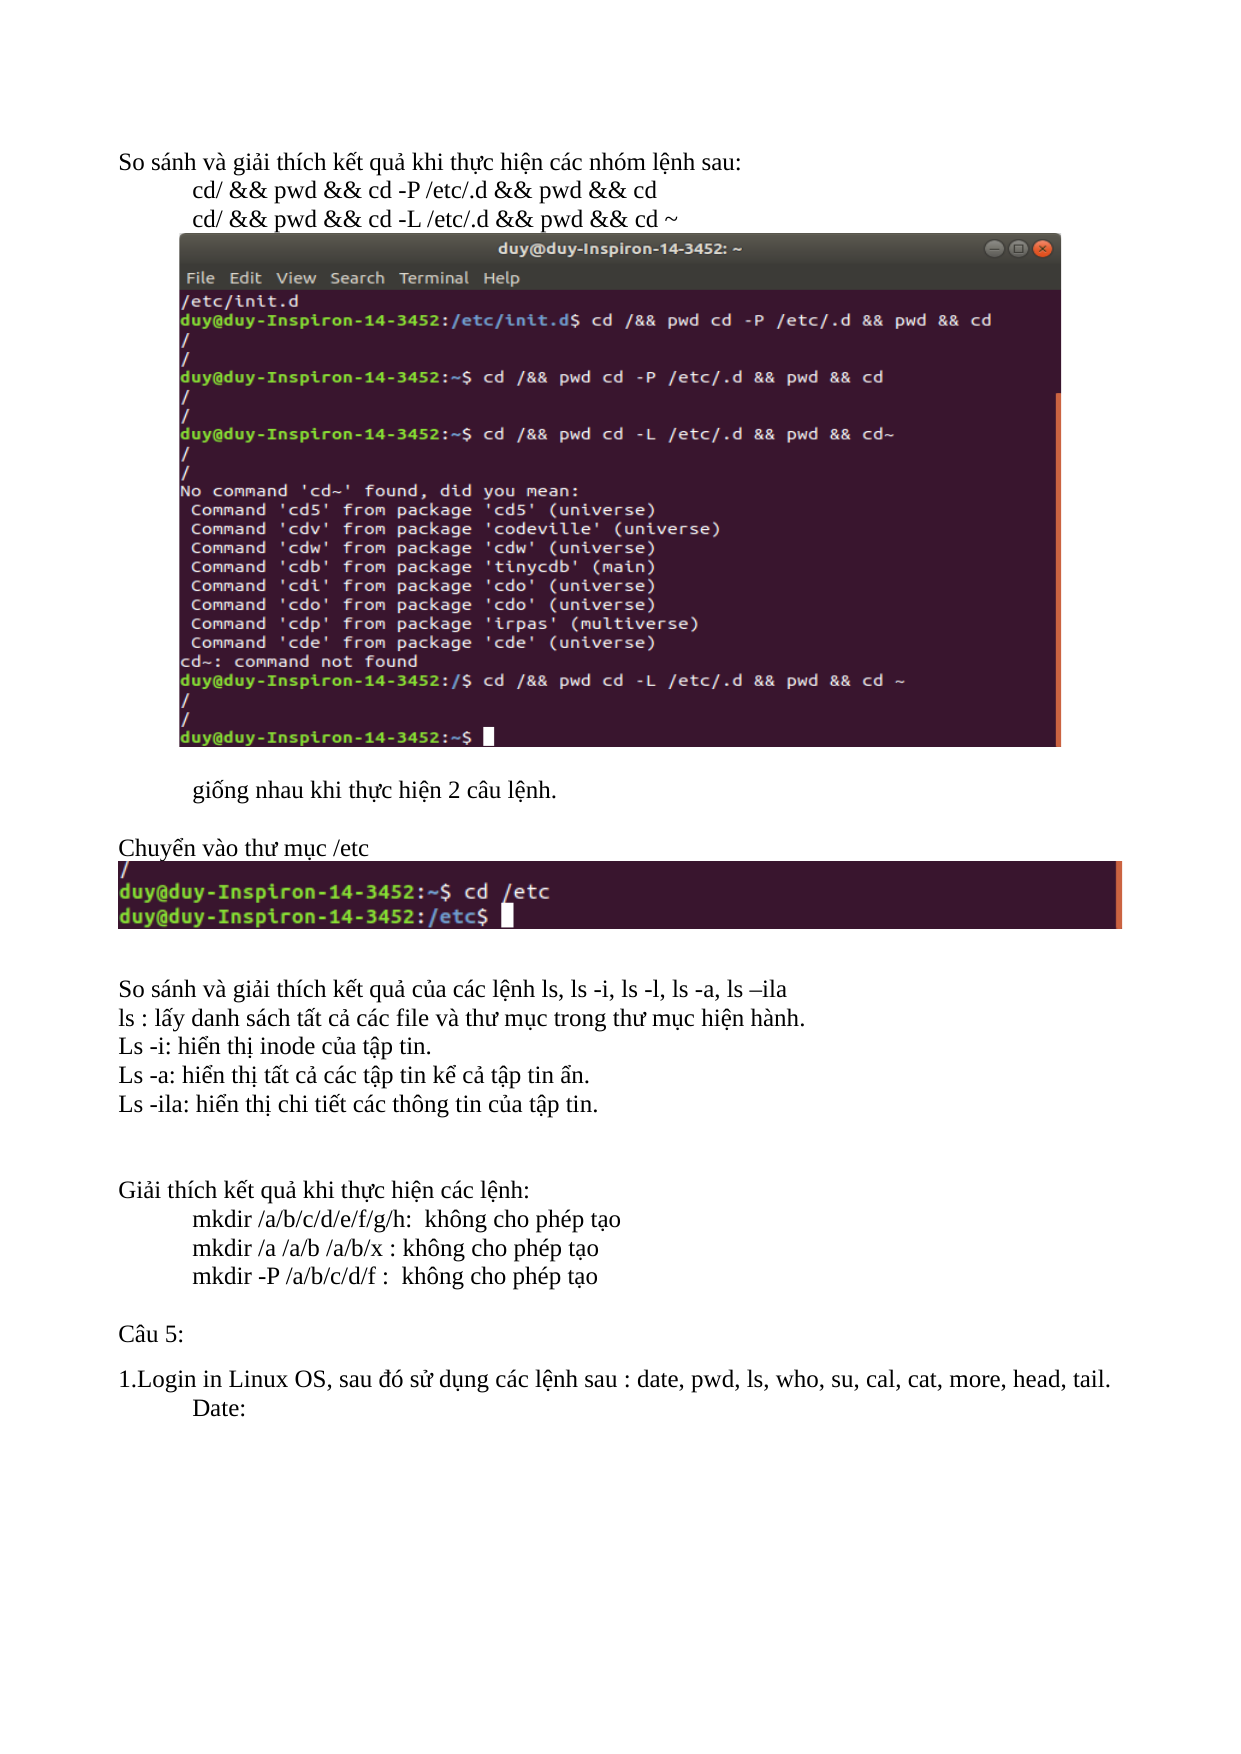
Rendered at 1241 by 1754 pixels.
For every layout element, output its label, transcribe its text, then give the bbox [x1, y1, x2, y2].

list cd/ && pwd && cd -L /etc/.d && pwd && cd ~ [118, 204, 1122, 233]
picture [118, 861, 1123, 929]
list Ls -i: hiển thị inode của tập tin. [118, 1031, 1122, 1060]
list mkdir /a/b/c/d/e/f/g/h: không cho phép tạo [118, 1204, 1122, 1233]
list giống nhau khi thực hiện 2 câu lệnh. [118, 775, 1122, 804]
list So sánh và giải thích kết quả khi thực hiện các nhóm lệnh sau: [118, 147, 1122, 176]
list ls : lấy danh sách tất cả các file và thư mục trong thư mục hiện hành. [118, 1003, 1122, 1031]
list Giải thích kết quả khi thực hiện các lệnh: [118, 1175, 1122, 1204]
text So sánh và giải thích kết quả của các lệnh ls, ls -i, ls -l, ls -a, ls –ila [118, 974, 1122, 1003]
list Câu 5: [118, 1319, 1122, 1348]
list Ls -a: hiển thị tất cả các tập tin kể cả tập tin ẩn. [118, 1060, 1122, 1089]
list mkdir /a /a/b /a/b/x : không cho phép tạo [118, 1233, 1122, 1261]
list cd/ && pwd && cd -P /etc/.d && pwd && cd [118, 176, 1122, 204]
text 1.Login in Linux OS, sau đó sử dụng các lệnh sau : date, pwd, ls, who, su, cal, cat, more, head, tail. [118, 1364, 1122, 1393]
picture [179, 233, 1062, 747]
list Chuyển vào thư mục /etc [118, 833, 1122, 861]
list mkdir -P /a/b/c/d/f : không cho phép tạo [118, 1261, 1122, 1290]
list Ls -ila: hiển thị chi tiết các thông tin của tập tin. [118, 1089, 1122, 1118]
text Date: [118, 1393, 1122, 1422]
